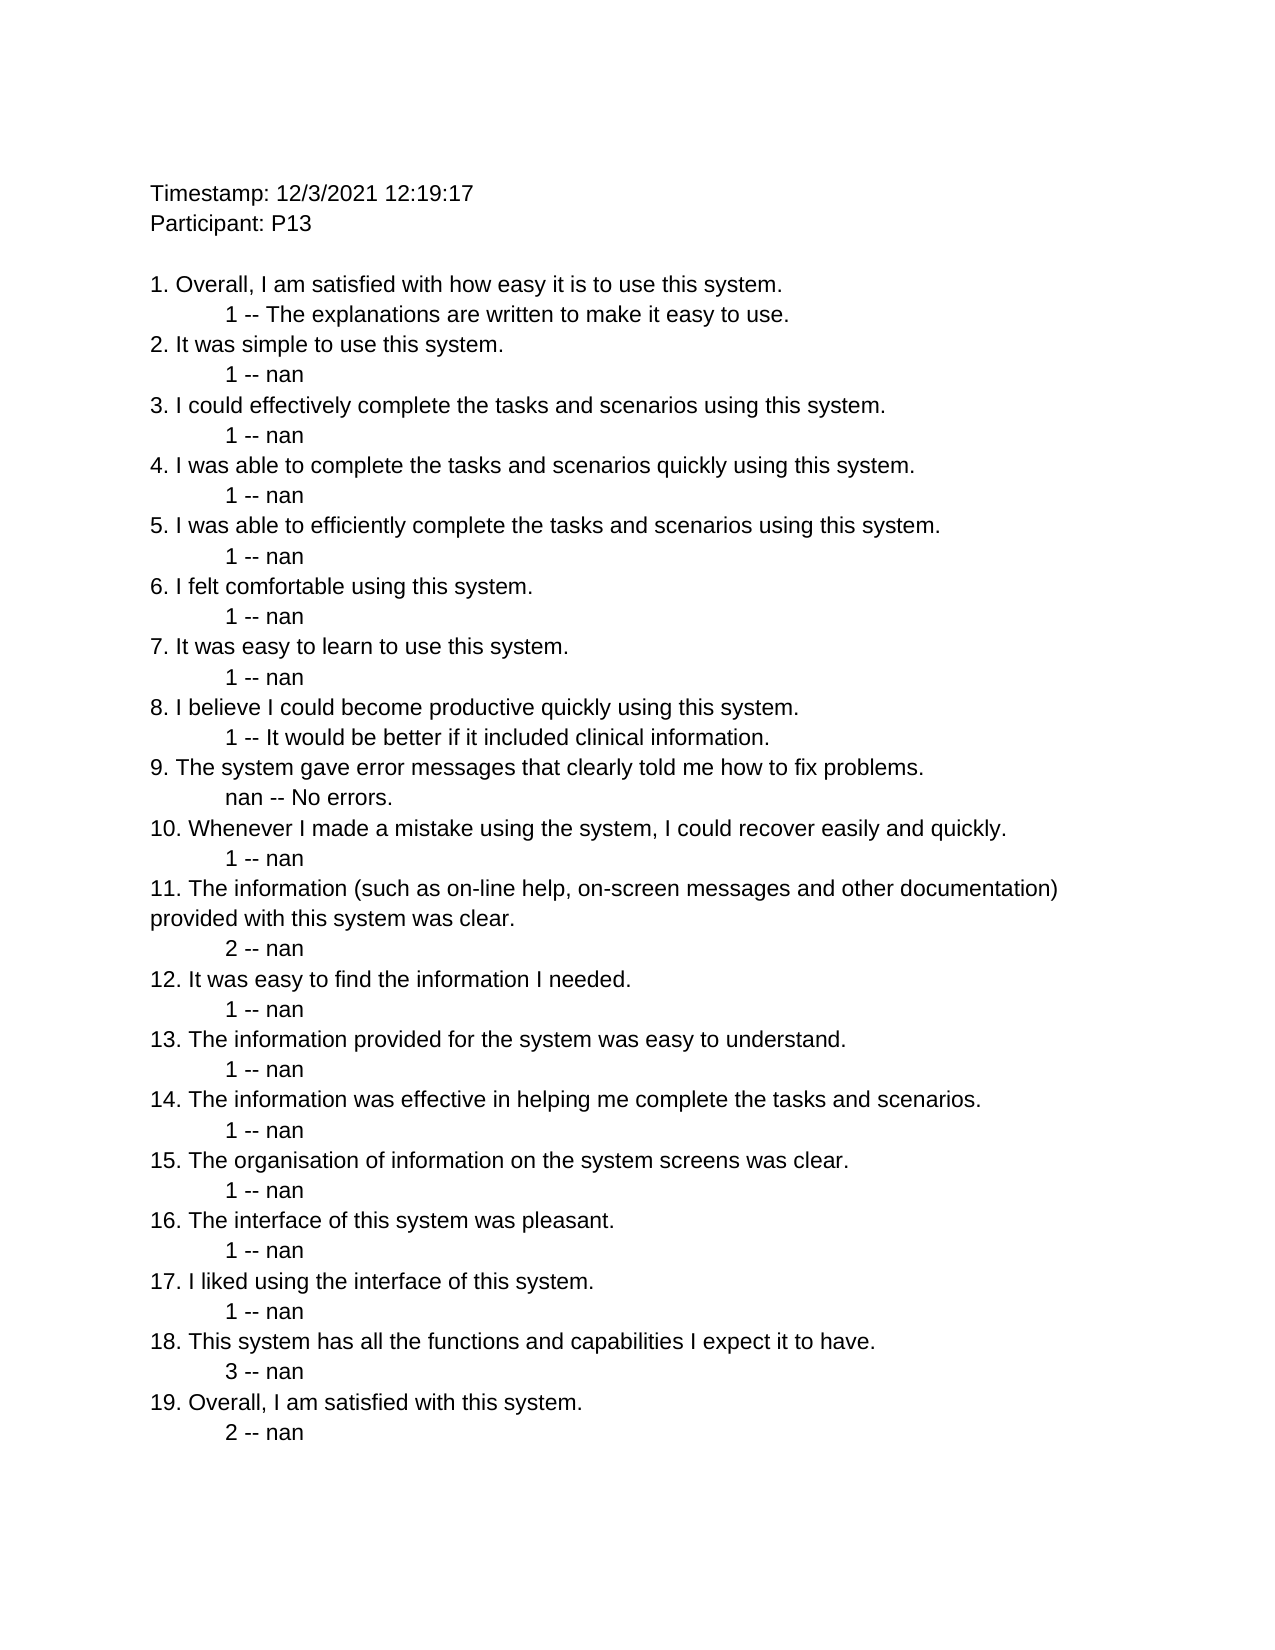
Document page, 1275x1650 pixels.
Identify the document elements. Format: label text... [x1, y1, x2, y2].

text 7. It was easy to learn to use this system. [150, 633, 1125, 660]
text 5. I was able to efficiently complete the tasks and scenarios using this system. [150, 512, 1125, 539]
text Participant: P13 [150, 210, 1125, 237]
text 4. I was able to complete the tasks and scenarios quickly using this system. [150, 452, 1125, 478]
text 19. Overall, I am satisfied with this system. [150, 1388, 1125, 1415]
text 1 -- nan [150, 361, 1125, 388]
text 1 -- nan [150, 1298, 1125, 1324]
text 1 -- It would be better if it included clinical information. [150, 724, 1125, 750]
text 6. I felt comfortable using this system. [150, 573, 1125, 599]
text 1 -- nan [150, 996, 1125, 1022]
text 1 -- nan [150, 1056, 1125, 1083]
text 3. I could effectively complete the tasks and scenarios using this system. [150, 392, 1125, 418]
text 1 -- nan [150, 1117, 1125, 1143]
text 13. The information provided for the system was easy to understand. [150, 1026, 1125, 1052]
text 16. The interface of this system was pleasant. [150, 1207, 1125, 1234]
text 3 -- nan [150, 1358, 1125, 1385]
text 2. It was simple to use this system. [150, 331, 1125, 358]
text 1 -- The explanations are written to make it easy to use. [150, 301, 1125, 327]
text 1 -- nan [150, 543, 1125, 569]
text 1 -- nan [150, 845, 1125, 871]
text 1 -- nan [150, 1237, 1125, 1264]
text 1 -- nan [150, 663, 1125, 690]
text nan -- No errors. [150, 784, 1125, 811]
text 10. Whenever I made a mistake using the system, I could recover easily and quickly. [150, 814, 1125, 841]
text 15. The organisation of information on the system screens was clear. [150, 1147, 1125, 1173]
text 12. It was easy to find the information I needed. [150, 966, 1125, 992]
text 1. Overall, I am satisfied with how easy it is to use this system. [150, 271, 1125, 297]
text 2 -- nan [150, 1419, 1125, 1445]
text 1 -- nan [150, 1177, 1125, 1203]
text 11. The information (such as on-line help, on-screen messages and other documentation) provided with this system was clear. [150, 875, 1125, 932]
text 1 -- nan [150, 482, 1125, 509]
text 17. I liked using the interface of this system. [150, 1268, 1125, 1294]
text Timestamp: 12/3/2021 12:19:17 [150, 180, 1125, 207]
text 18. This system has all the functions and capabilities I expect it to have. [150, 1328, 1125, 1354]
text 1 -- nan [150, 603, 1125, 629]
text 1 -- nan [150, 422, 1125, 448]
text 8. I believe I could become productive quickly using this system. [150, 694, 1125, 720]
text 9. The system gave error messages that clearly told me how to fix problems. [150, 754, 1125, 781]
text 14. The information was effective in helping me complete the tasks and scenarios. [150, 1086, 1125, 1113]
text 2 -- nan [150, 935, 1125, 962]
